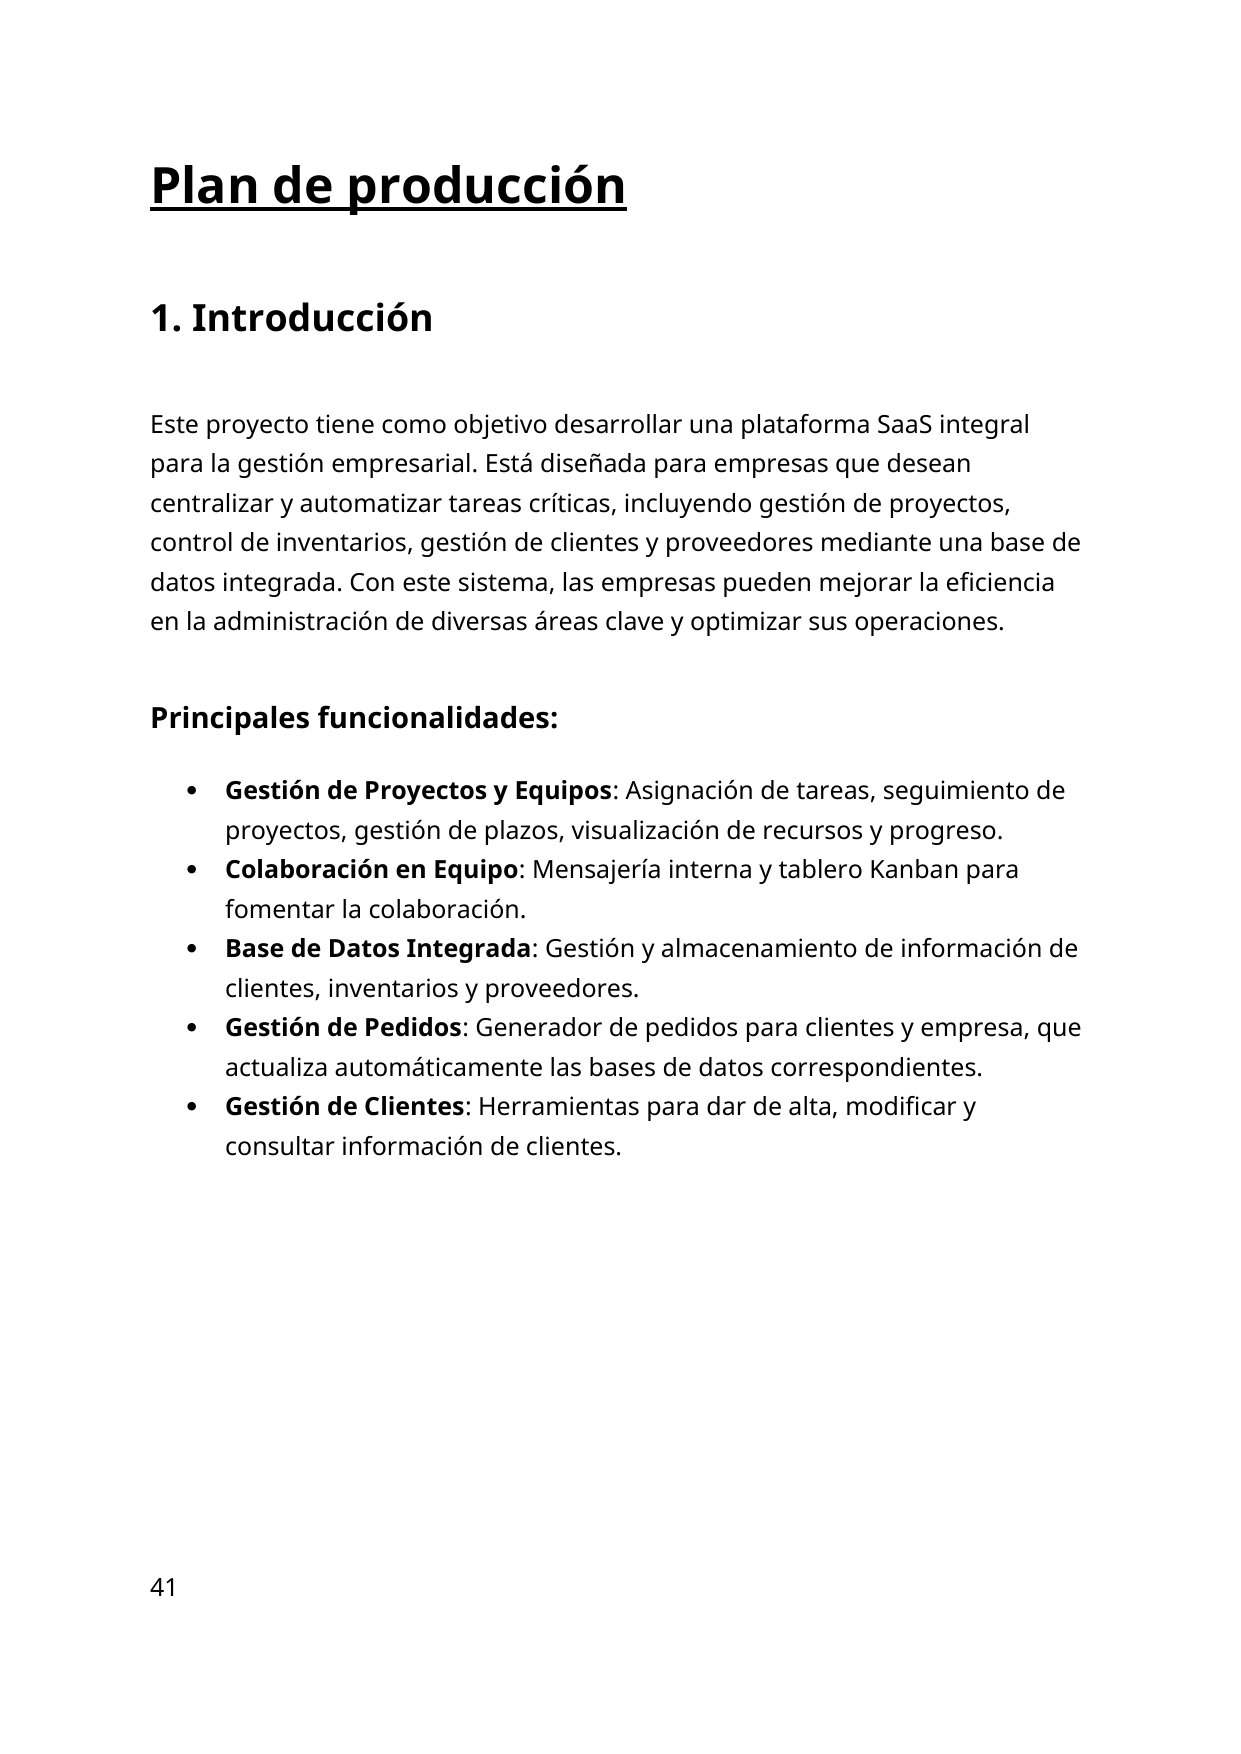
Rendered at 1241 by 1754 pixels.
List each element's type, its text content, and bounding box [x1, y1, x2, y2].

subtitle Principales funcionalidades: [150, 698, 1090, 737]
list Base de Datos Integrada: Gestión y almacenamiento de información de clientes, inventarios y proveedores. [187, 931, 1090, 1004]
subtitle Plan de producción [150, 150, 1090, 218]
subtitle 1. Introducción [150, 291, 1090, 342]
text Este proyecto tiene como objetivo desarrollar una plataforma SaaS integral para la gestión empresarial. Está diseñada para empresas que desean centralizar y automatizar tareas críticas, incluyendo gestión de proyectos, control de inventarios, gestión de clientes y proveedores mediante una base de datos integrada. Con este sistema, las empresas pueden mejorar la eficiencia en la administración de diversas áreas clave y optimizar sus operaciones. [150, 407, 1090, 638]
list Gestión de Proyectos y Equipos: Asignación de tareas, seguimiento de proyectos, gestión de plazos, visualización de recursos y progreso. [187, 773, 1090, 846]
list Gestión de Clientes: Herramientas para dar de alta, modificar y consultar información de clientes. [187, 1089, 1090, 1162]
list Colaboración en Equipo: Mensajería interna y tablero Kanban para fomentar la colaboración. [187, 852, 1090, 925]
list Gestión de Pedidos: Generador de pedidos para clientes y empresa, que actualiza automáticamente las bases de datos correspondientes. [187, 1010, 1090, 1083]
